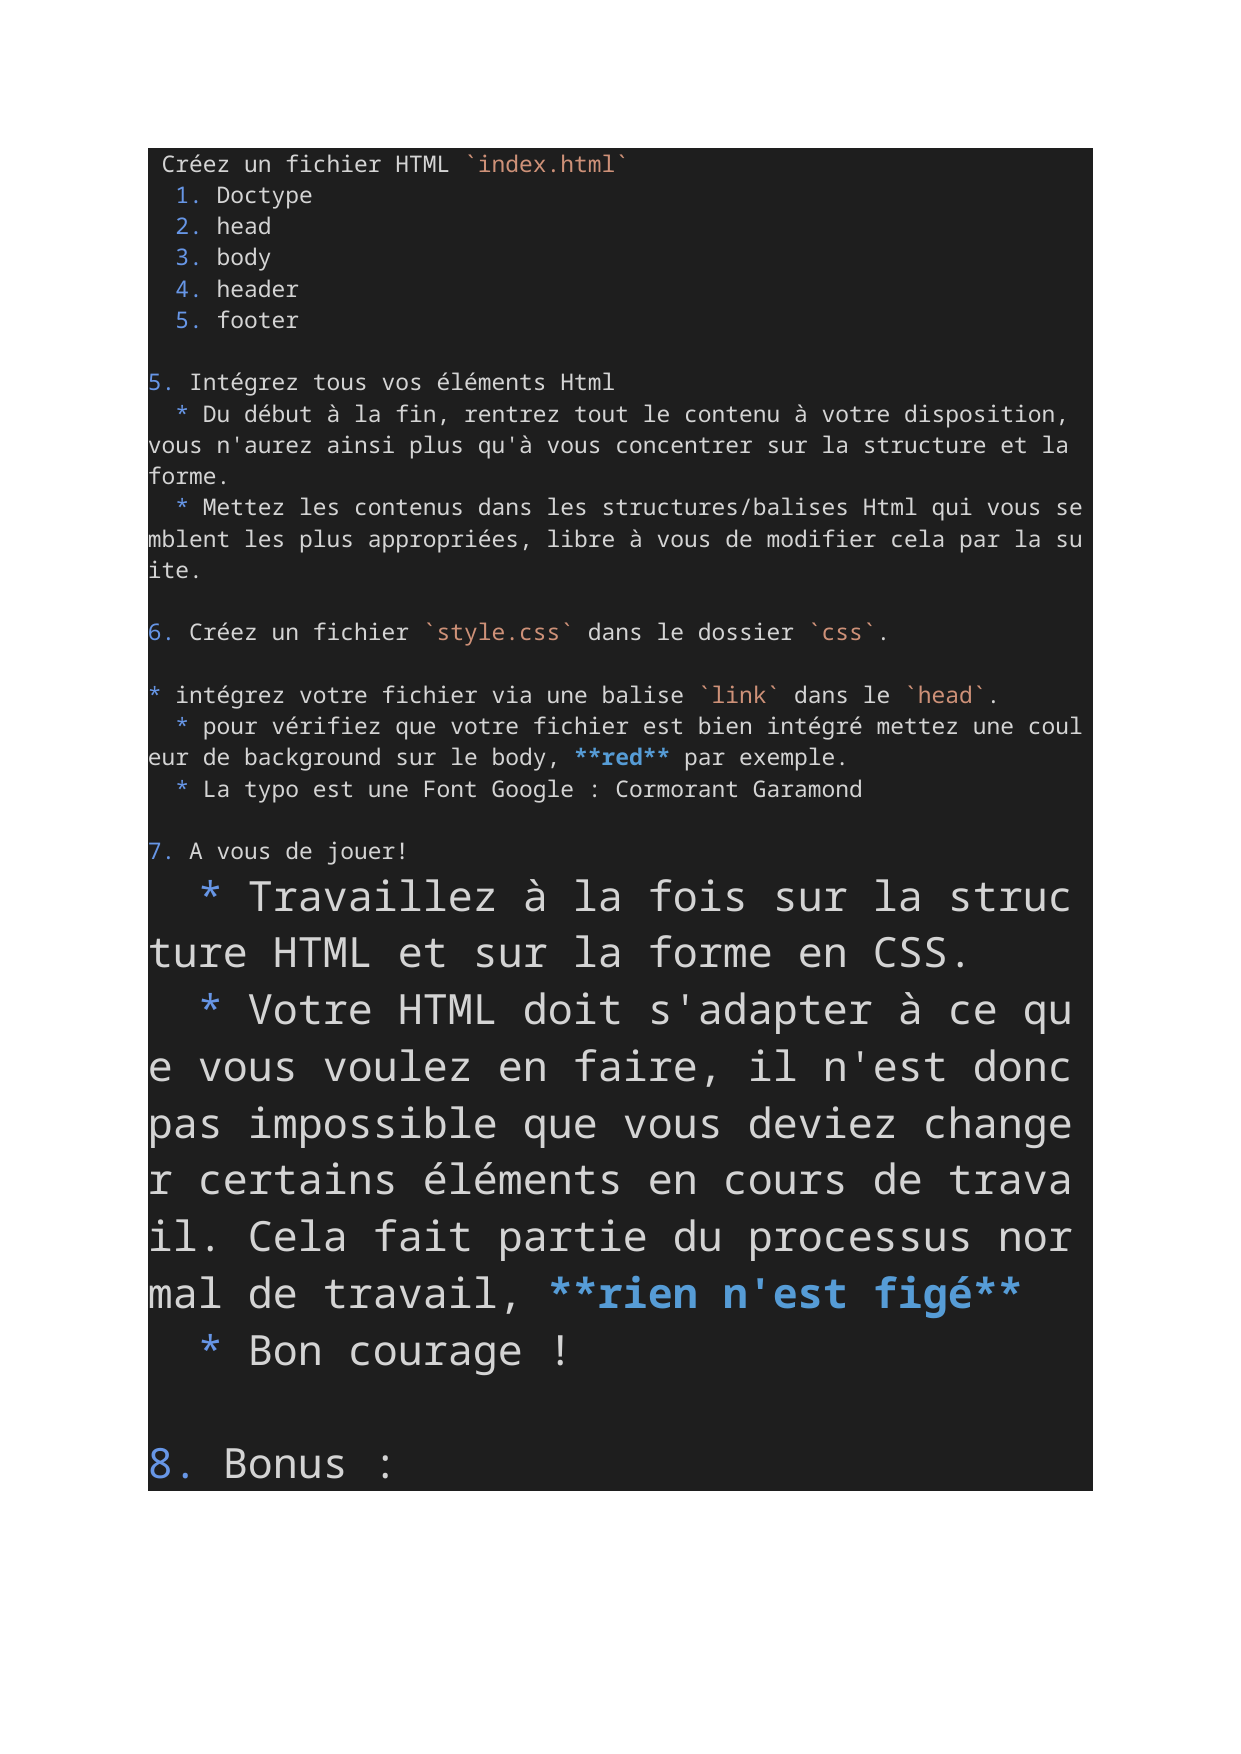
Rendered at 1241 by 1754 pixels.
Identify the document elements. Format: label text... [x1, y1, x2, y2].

text * pour vérifiez que votre fichier est bien intégré mettez une couleur de background sur le body, **red** par exemple. [148, 710, 1093, 773]
text * Du début à la fin, rentrez tout le contenu à votre disposition, vous n'aurez ainsi plus qu'à vous concentrer sur la structure et la forme. [148, 398, 1093, 491]
text * Bon courage ! [148, 1321, 1093, 1377]
text * Votre HTML doit s'adapter à ce que vous voulez en faire, il n'est donc pas impossible que vous deviez changer certains éléments en cours de travail. Cela fait partie du processus normal de travail, **rien n'est figé** [148, 980, 1093, 1321]
text * Travaillez à la fois sur la structure HTML et sur la forme en CSS. [148, 866, 1093, 980]
text 5. Intégrez tous vos éléments Html [148, 366, 1093, 398]
text 7. A vous de jouer! [148, 835, 1093, 866]
text * La typo est une Font Google : Cormorant Garamond [148, 773, 1093, 804]
text 3. body [148, 241, 1093, 273]
text 1. Doctype [148, 179, 1093, 210]
text 4. header [148, 273, 1093, 304]
text Créez un fichier HTML `index.html` [148, 148, 1093, 179]
text 5. footer [148, 304, 1093, 335]
text 2. head [148, 210, 1093, 241]
text 6. Créez un fichier `style.css` dans le dossier `css`. [148, 616, 1093, 648]
text * Mettez les contenus dans les structures/balises Html qui vous semblent les plus appropriées, libre à vous de modifier cela par la suite. [148, 491, 1093, 585]
text 8. Bonus : [148, 1434, 1093, 1491]
text * intégrez votre fichier via une balise `link` dans le `head`. [148, 679, 1093, 710]
